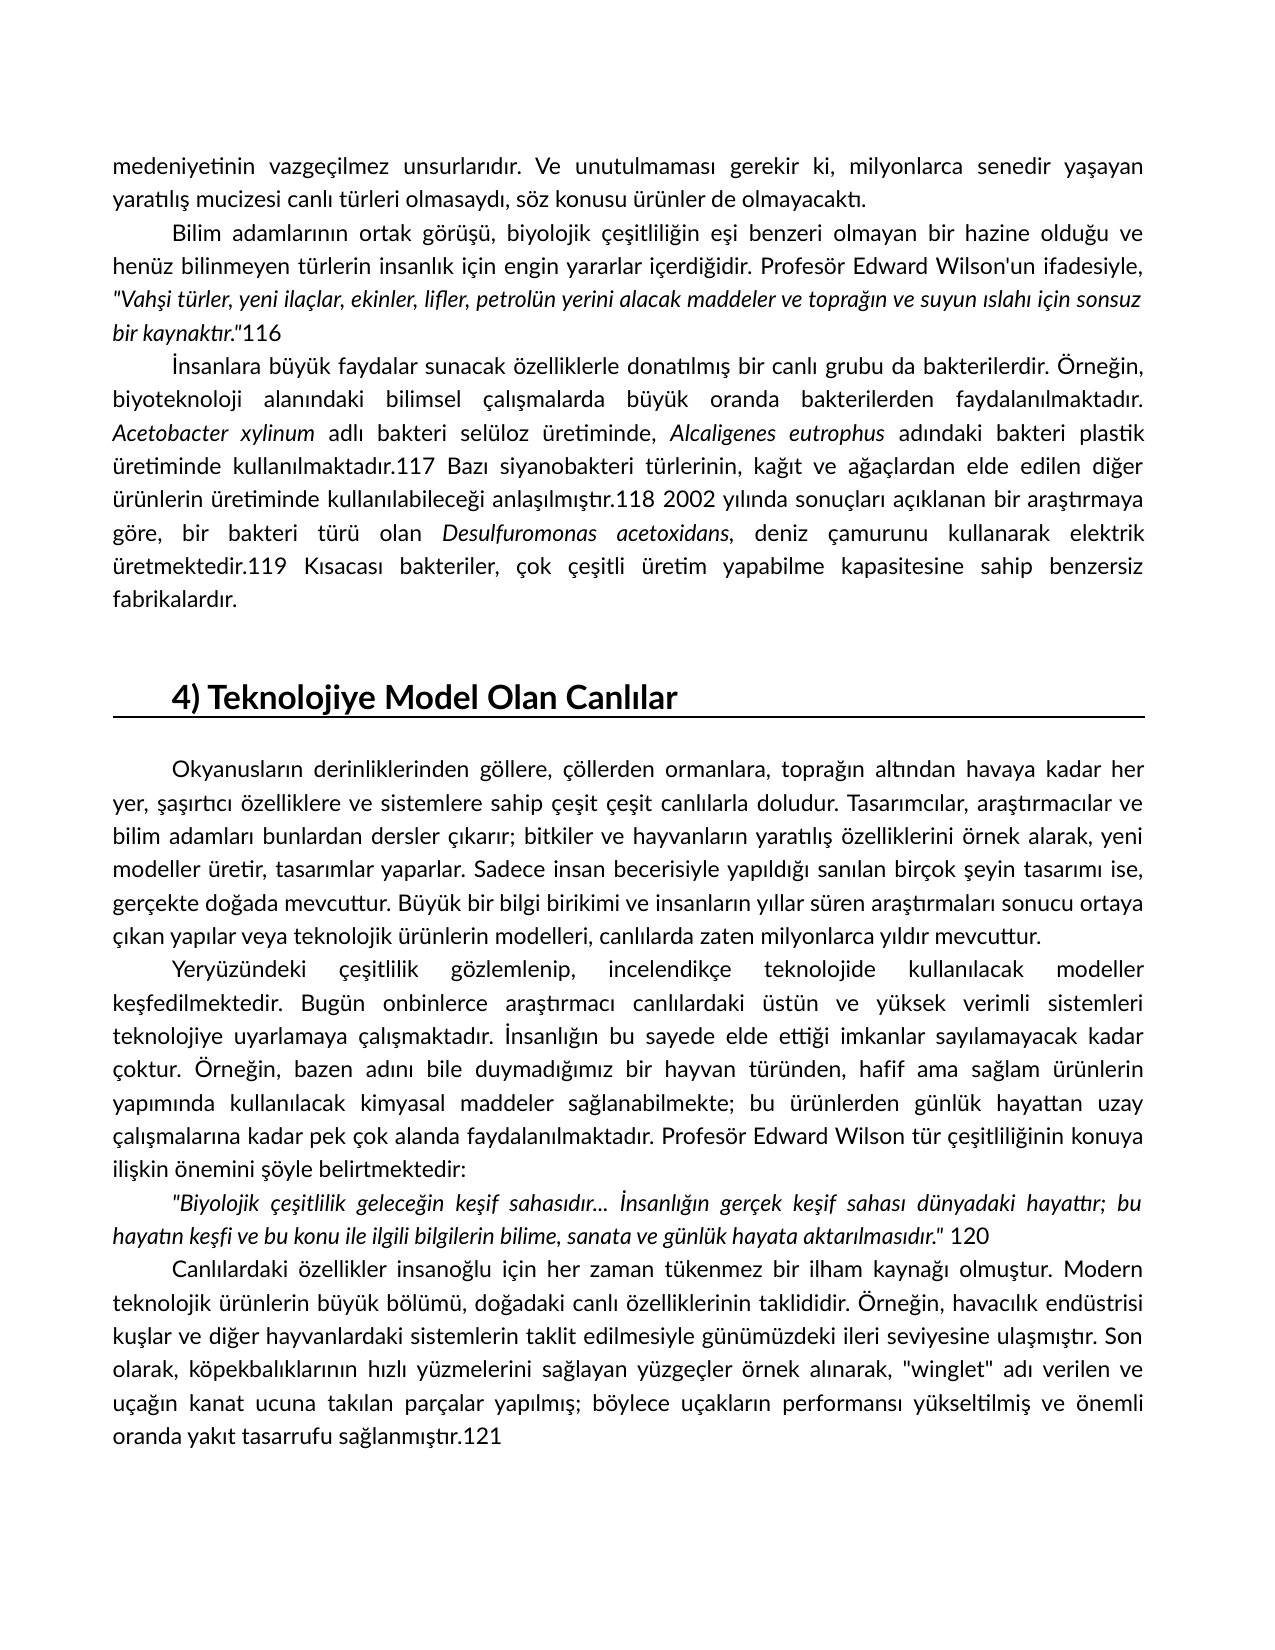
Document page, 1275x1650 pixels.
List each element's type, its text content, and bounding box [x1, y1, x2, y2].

text "Biyolojik çeşitlilik geleceğin keşif sahasıdır... İnsanlığın gerçek keşif sahası dünyadaki hayattır; bu hayatın keşfi ve bu konu ile ilgili bilgilerin bilime, sanata ve günlük hayata aktarılmasıdır." 120 [112, 1184, 1145, 1251]
text Canlılardaki özellikler insanoğlu için her zaman tükenmez bir ilham kaynağı olmuştur. Modern teknolojik ürünlerin büyük bölümü, doğadaki canlı özelliklerinin taklididir. Örneğin, havacılık endüstrisi kuşlar ve diğer hayvanlardaki sistemlerin taklit edilmesiyle günümüzdeki ileri seviyesine ulaşmıştır. Son olarak, köpekbalıklarının hızlı yüzmelerini sağlayan yüzgeçler örnek alınarak, "winglet" adı verilen ve uçağın kanat ucuna takılan parçalar yapılmış; böylece uçakların performansı yükseltilmiş ve önemli oranda yakıt tasarrufu sağlanmıştır.121 [112, 1251, 1145, 1451]
text Bilim adamlarının ortak görüşü, biyolojik çeşitliliğin eşi benzeri olmayan bir hazine olduğu ve henüz bilinmeyen türlerin insanlık için engin yararlar içerdiğidir. Profesör Edward Wilson'un ifadesiyle, "Vahşi türler, yeni ilaçlar, ekinler, lifler, petrolün yerini alacak maddeler ve toprağın ve suyun ıslahı için sonsuz bir kaynaktır."116 [112, 214, 1145, 348]
text medeniyetinin vazgeçilmez unsurlarıdır. Ve unutulmaması gerekir ki, milyonlarca senedir yaşayan yaratılış mucizesi canlı türleri olmasaydı, söz konusu ürünler de olmayacaktı. [112, 148, 1145, 214]
text Yeryüzündeki çeşitlilik gözlemlenip, incelendikçe teknolojide kullanılacak modeller keşfedilmektedir. Bugün onbinlerce araştırmacı canlılardaki üstün ve yüksek verimli sistemleri teknolojiye uyarlamaya çalışmaktadır. İnsanlığın bu sayede elde ettiği imkanlar sayılamayacak kadar çoktur. Örneğin, bazen adını bile duymadığımız bir hayvan türünden, hafif ama sağlam ürünlerin yapımında kullanılacak kimyasal maddeler sağlanabilmekte; bu ürünlerden günlük hayattan uzay çalışmalarına kadar pek çok alanda faydalanılmaktadır. Profesör Edward Wilson tür çeşitliliğinin konuya ilişkin önemini şöyle belirtmektedir: [112, 951, 1145, 1184]
text Okyanusların derinliklerinden göllere, çöllerden ormanlara, toprağın altından havaya kadar her yer, şaşırtıcı özelliklere ve sistemlere sahip çeşit çeşit canlılarla doludur. Tasarımcılar, araştırmacılar ve bilim adamları bunlardan dersler çıkarır; bitkiler ve hayvanların yaratılış özelliklerini örnek alarak, yeni modeller üretir, tasarımlar yaparlar. Sadece insan becerisiyle yapıldığı sanılan birçok şeyin tasarımı ise, gerçekte doğada mevcuttur. Büyük bir bilgi birikimi ve insanların yıllar süren araştırmaları sonucu ortaya çıkan yapılar veya teknolojik ürünlerin modelleri, canlılarda zaten milyonlarca yıldır mevcuttur. [112, 751, 1145, 951]
text İnsanlara büyük faydalar sunacak özelliklerle donatılmış bir canlı grubu da bakterilerdir. Örneğin, biyoteknoloji alanındaki bilimsel çalışmalarda büyük oranda bakterilerden faydalanılmaktadır. Acetobacter xylinum adlı bakteri selüloz üretiminde, Alcaligenes eutrophus adındaki bakteri plastik üretiminde kullanılmaktadır.117 Bazı siyanobakteri türlerinin, kağıt ve ağaçlardan elde edilen diğer ürünlerin üretiminde kullanılabileceği anlaşılmıştır.118 2002 yılında sonuçları açıklanan bir araştırmaya göre, bir bakteri türü olan Desulfuromonas acetoxidans, deniz çamurunu kullanarak elektrik üretmektedir.119 Kısacası bakteriler, çok çeşitli üretim yapabilme kapasitesine sahip benzersiz fabrikalardır. [112, 348, 1145, 614]
text 4) Teknolojiye Model Olan Canlılar [112, 681, 1145, 718]
